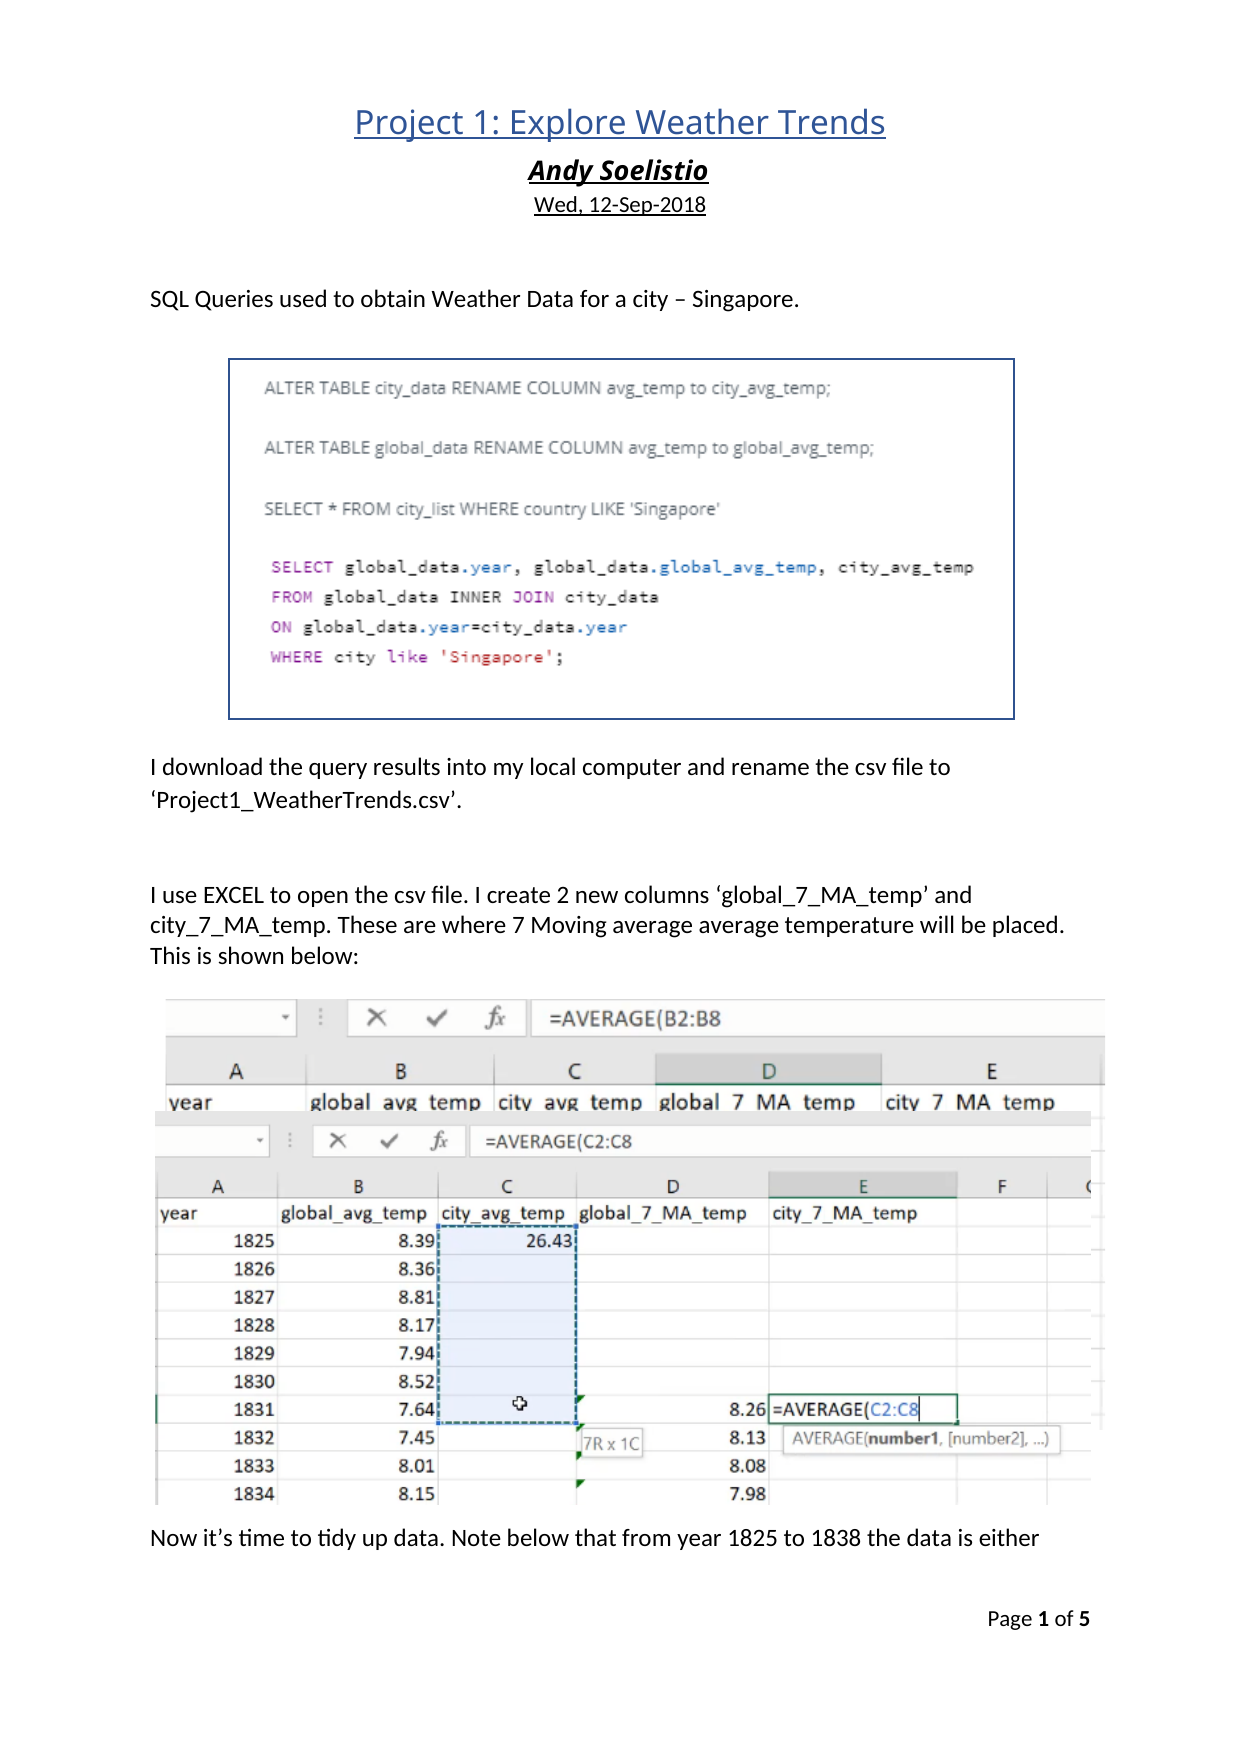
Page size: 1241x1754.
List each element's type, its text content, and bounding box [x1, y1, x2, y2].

text Now it’s time to tidy up data. Note below that from year 1825 to 1838 the data is either [150, 1156, 1090, 1553]
subtitle Andy Soelistio [150, 151, 1090, 188]
subtitle Project 1: Explore Weather Trends [150, 99, 1090, 144]
text I download the query results into my local computer and rename the csv file to ‘Project1_WeatherTrends.csv’. [150, 752, 1090, 814]
text Wed, 12-Sep-2018 [150, 190, 1090, 218]
text I use EXCEL to open the csv file. I create 2 new columns ‘global_7_MA_temp’ and city_7_MA_temp. These are where 7 Moving average average temperature will be placed. [150, 879, 1090, 940]
text SQL Queries used to obtain Weather Data for a city – Singapore. [150, 283, 1090, 313]
text This is shown below: [150, 940, 1090, 971]
